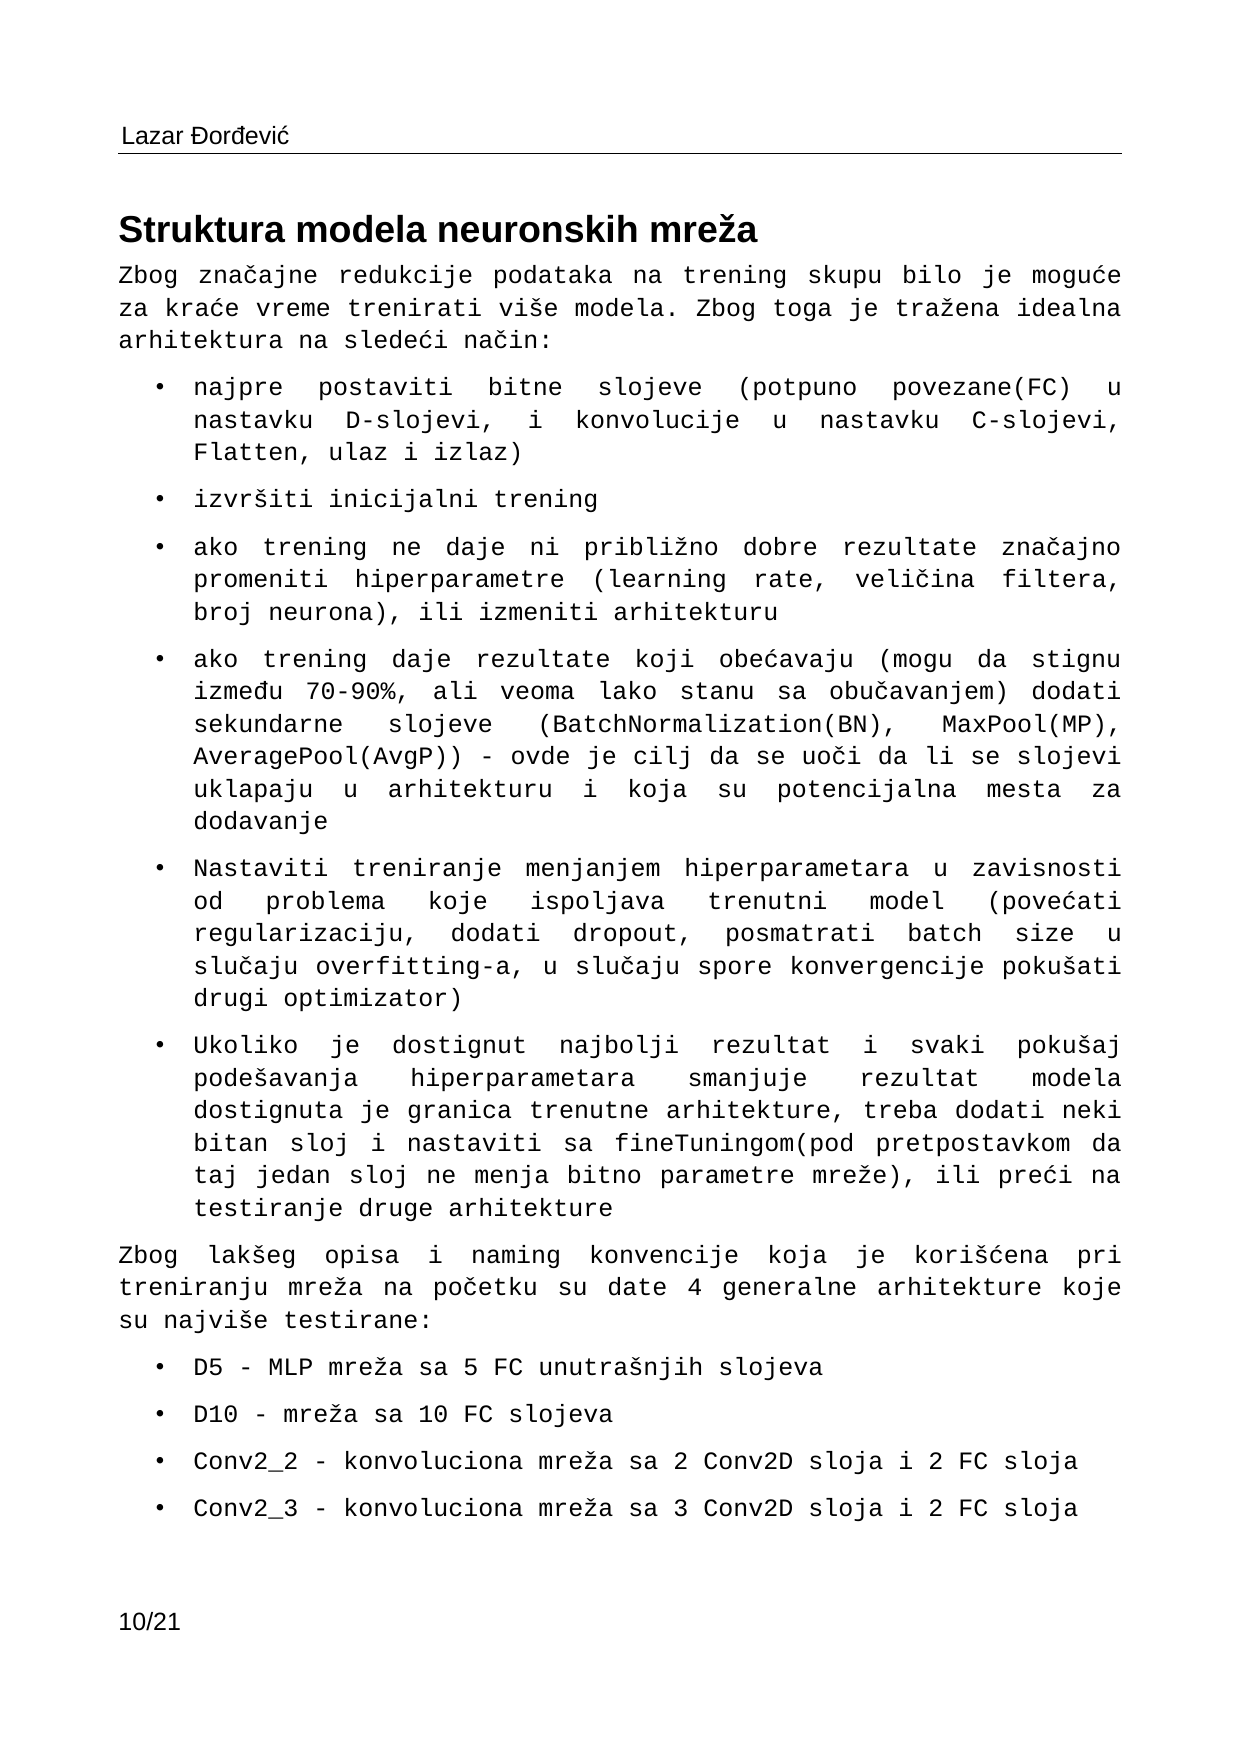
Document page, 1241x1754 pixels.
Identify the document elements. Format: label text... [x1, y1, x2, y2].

list Conv2_2 - konvoluciona mreža sa 2 Conv2D sloja i 2 FC sloja [156, 1449, 1122, 1477]
list Nastaviti treniranje menjanjem hiperparametara u zavisnosti od problema koje ispoljava trenutni model (povećati regularizaciju, dodati dropout, posmatrati batch size u slučaju overfitting-a, u slučaju spore konvergencije pokušati drugi optimizator) [156, 856, 1122, 1014]
list izvršiti inicijalni trening [156, 487, 1122, 515]
list ako trening daje rezultate koji obećavaju (mogu da stignu između 70-90%, ali veoma lako stanu sa obučavanjem) dodati sekundarne slojeve (BatchNormalization(BN), MaxPool(MP), AveragePool(AvgP)) - ovde je cilj da se uoči da li se slojevi uklapaju u arhitekturu i koja su potencijalna mesta za dodavanje [156, 646, 1122, 837]
list ako trening ne daje ni približno dobre rezultate značajno promeniti hiperparametre (learning rate, veličina filtera, broj neurona), ili izmeniti arhitekturu [156, 534, 1122, 627]
list najpre postaviti bitne slojeve (potpuno povezane(FC) u nastavku D-slojevi, i konvolucije u nastavku C-slojevi, Flatten, ulaz i izlaz) [156, 375, 1122, 468]
subtitle Struktura modela neuronskih mreža [118, 207, 1122, 250]
text Zbog lakšeg opisa i naming konvencije koja je korišćena pri treniranju mreža na početku su date 4 generalne arhitekture koje su najviše testirane: [118, 1242, 1122, 1336]
text Zbog značajne redukcije podataka na trening skupu bilo je moguće za kraće vreme trenirati više modela. Zbog toga je tražena idealna arhitektura na sledeći način: [118, 263, 1122, 356]
list Conv2_3 - konvoluciona mreža sa 3 Conv2D sloja i 2 FC sloja [156, 1496, 1122, 1524]
list Ukoliko je dostignut najbolji rezultat i svaki pokušaj podešavanja hiperparametara smanjuje rezultat modela dostignuta je granica trenutne arhitekture, treba dodati neki bitan sloj i nastaviti sa fineTuningom(pod pretpostavkom da taj jedan sloj ne menja bitno parametre mreže), ili preći na testiranje druge arhitekture [156, 1033, 1122, 1224]
list D10 - mreža sa 10 FC slojeva [156, 1402, 1122, 1430]
list D5 - MLP mreža sa 5 FC unutrašnjih slojeva [156, 1354, 1122, 1383]
